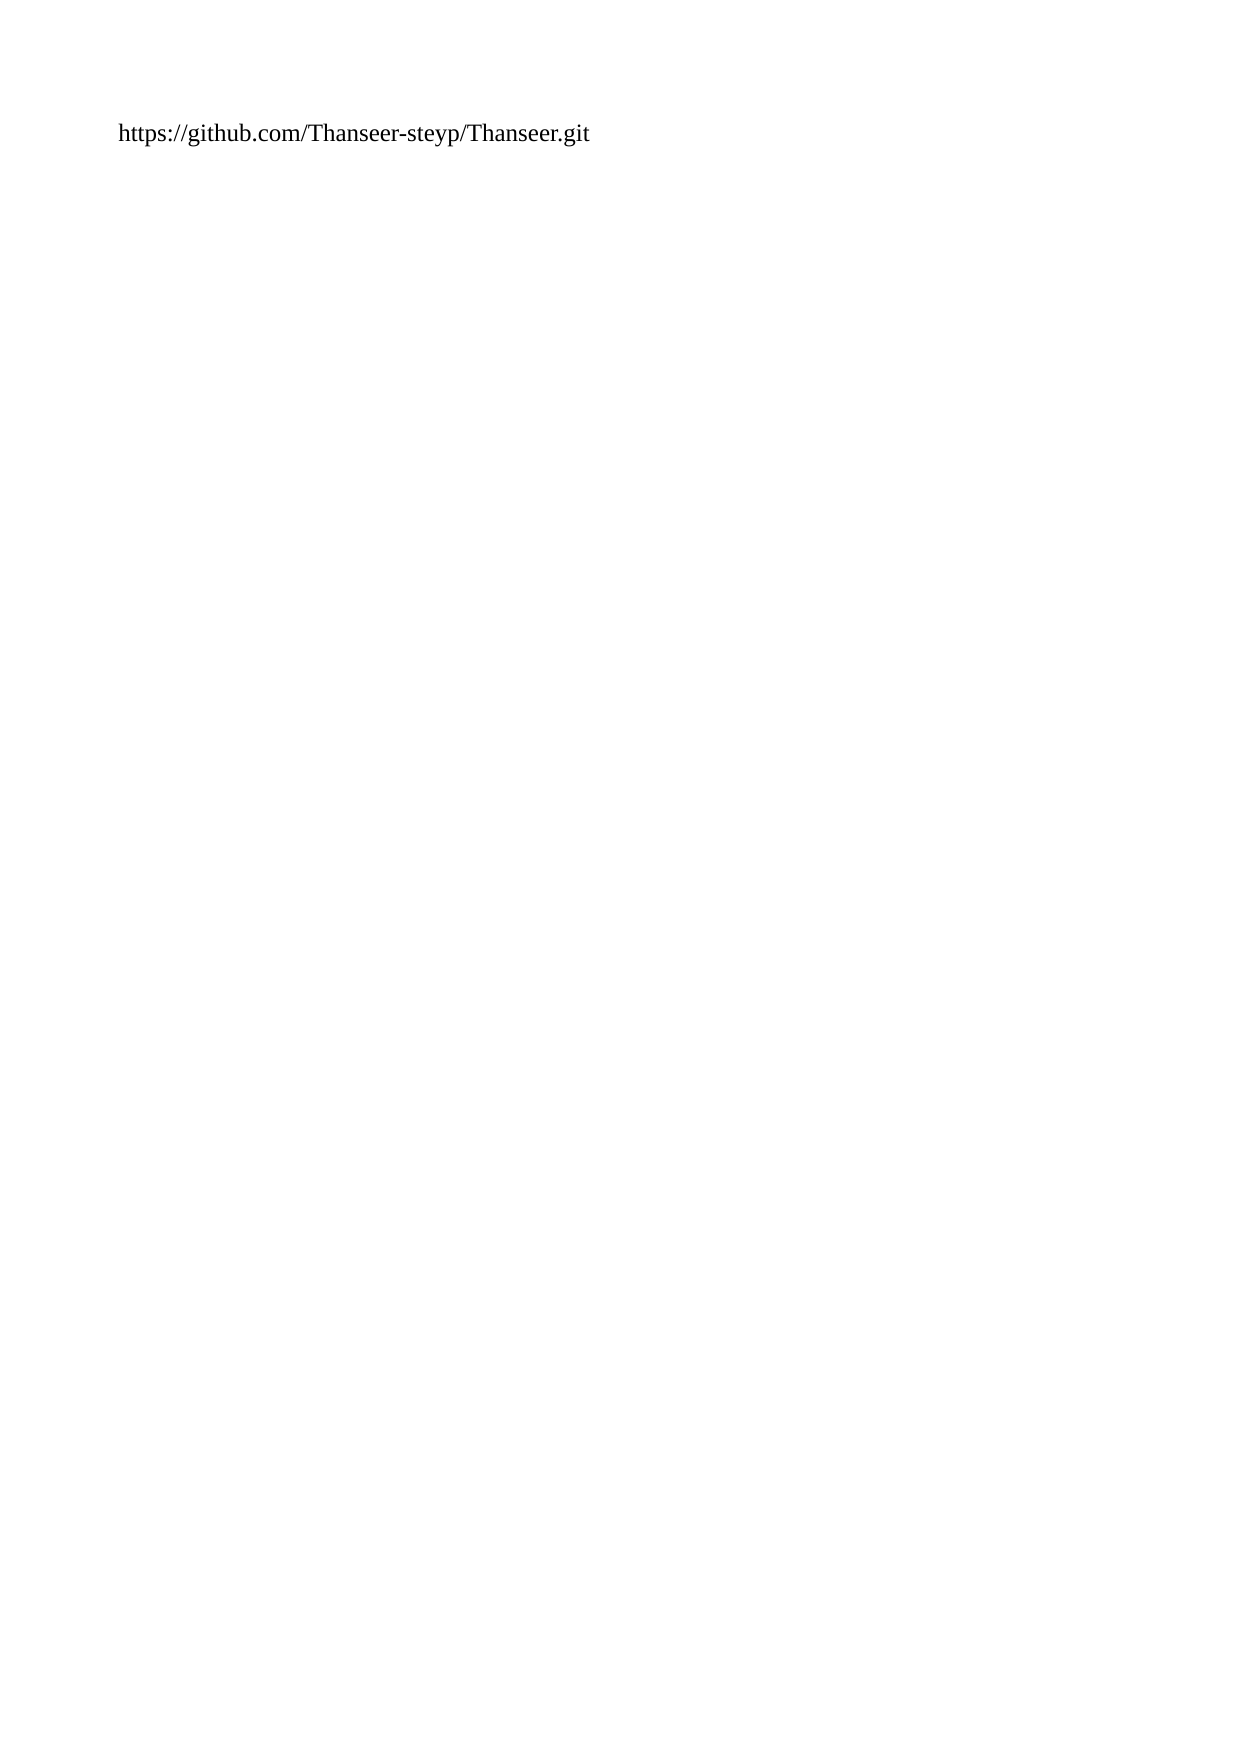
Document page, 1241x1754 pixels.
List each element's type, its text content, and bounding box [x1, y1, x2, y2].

text https://github.com/Thanseer-steyp/Thanseer.git [118, 118, 1122, 147]
